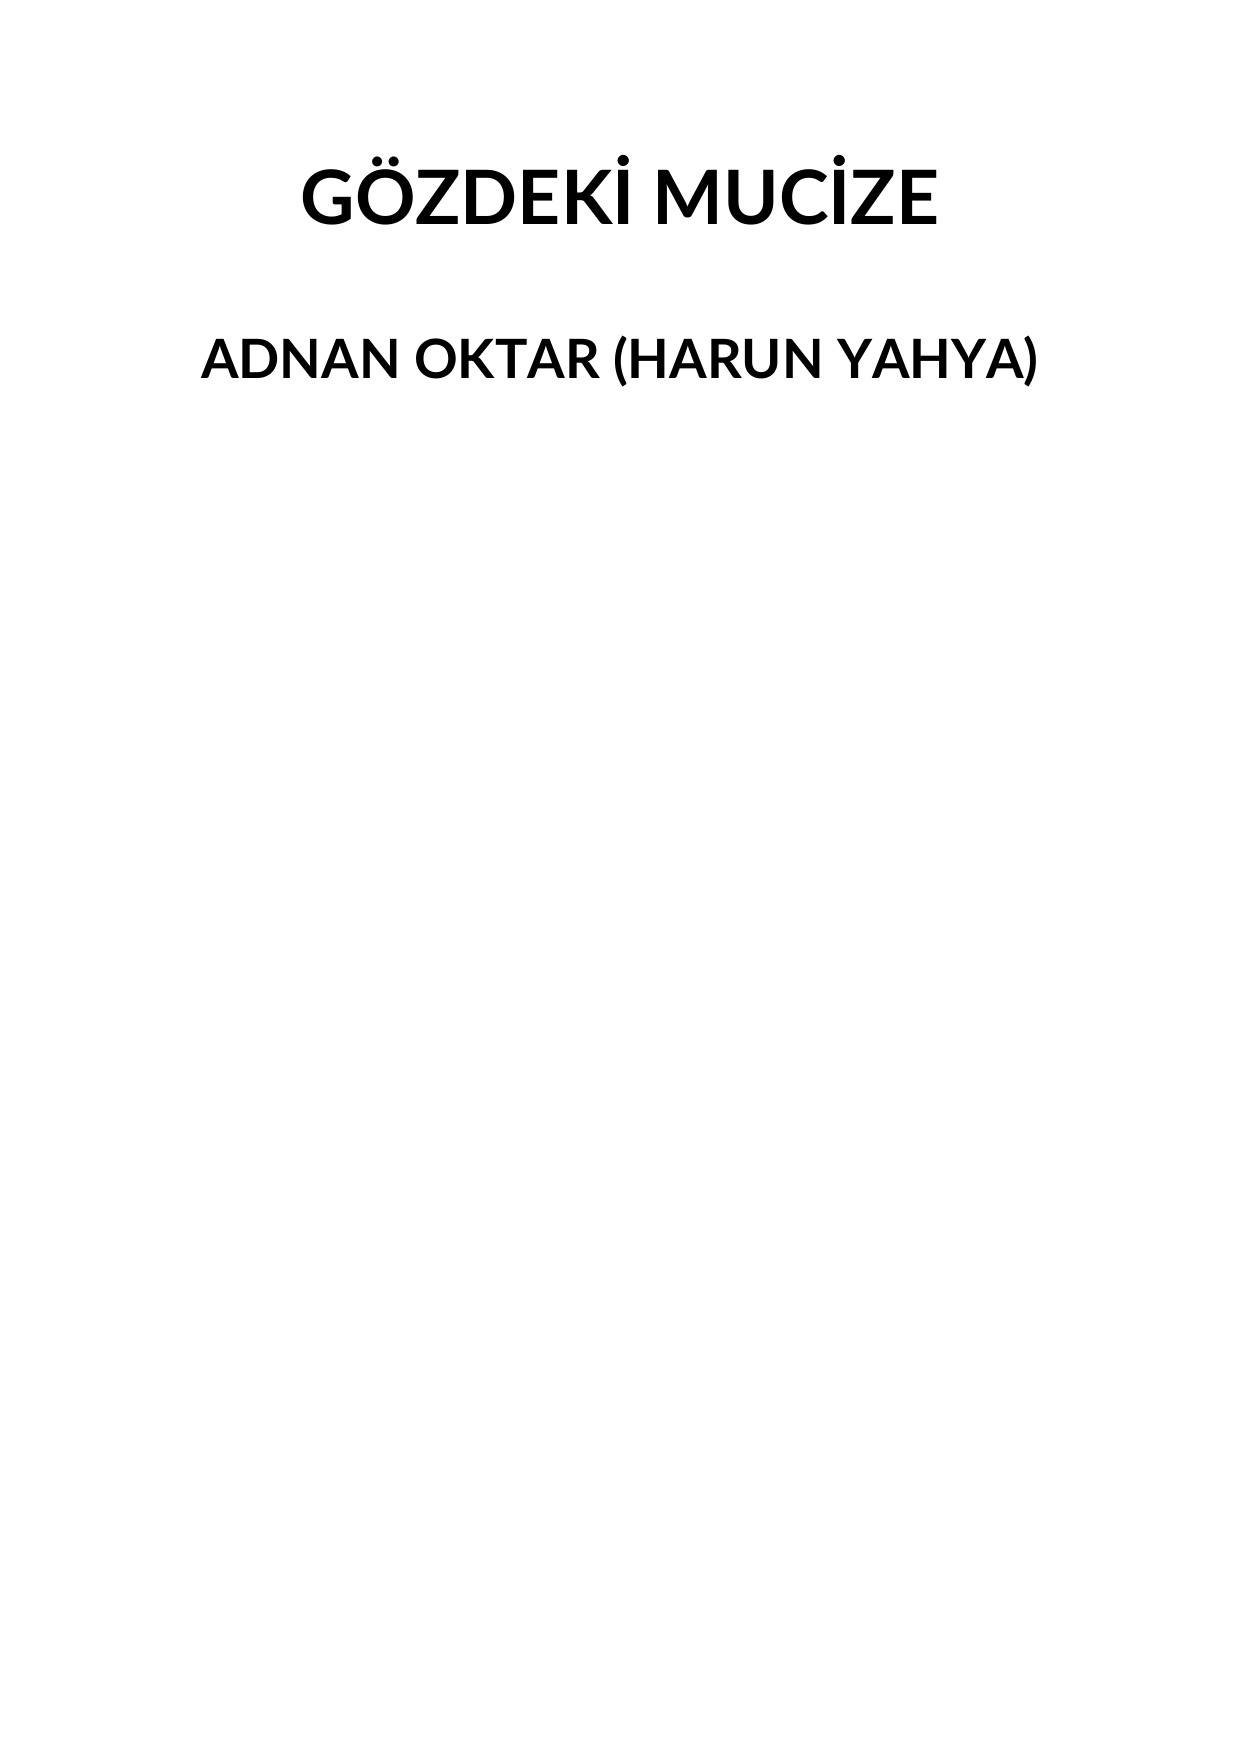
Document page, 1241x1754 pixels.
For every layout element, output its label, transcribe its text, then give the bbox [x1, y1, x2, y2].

subtitle GÖZDEKİ MUCİZE [150, 150, 1090, 240]
text ADNAN OKTAR (HARUN YAHYA) [150, 325, 1090, 390]
